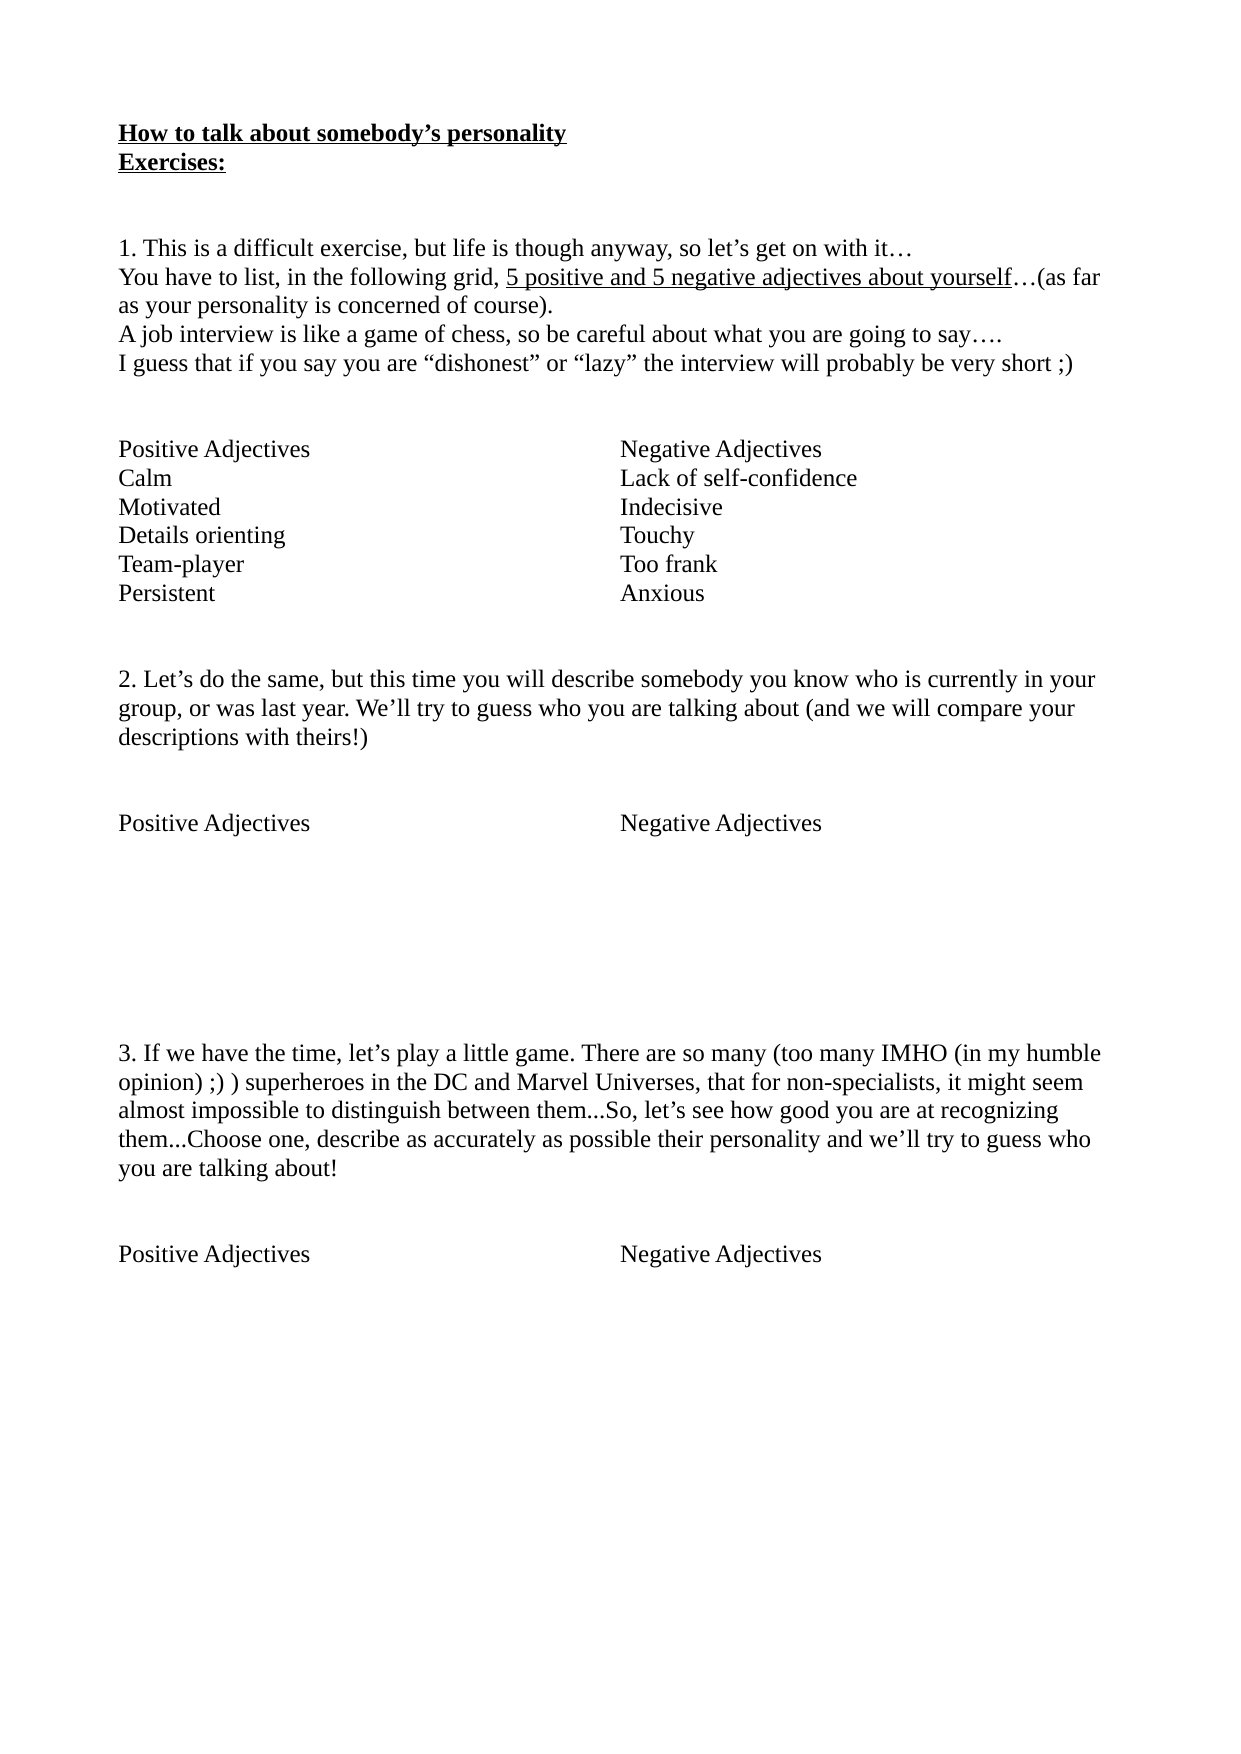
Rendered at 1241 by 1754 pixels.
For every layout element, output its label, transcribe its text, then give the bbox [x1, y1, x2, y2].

table_cell [620, 1383, 1122, 1412]
text Exercises: [118, 147, 1122, 176]
table_cell [620, 1297, 1122, 1326]
table_cell [620, 1268, 1122, 1297]
table_cell [620, 866, 1122, 894]
text 3. If we have the time, let’s play a little game. There are so many (too many IMHO (in my humble opinion) ;) ) superheroes in the DC and Marvel Universes, that for non-specialists, it might seem almost impossible to distinguish between them...So, let’s see how good you are at recognizing them...Choose one, describe as accurately as possible their personality and we’ll try to guess who you are talking about! [118, 1038, 1122, 1182]
table_header Positive Adjectives [118, 808, 620, 837]
table_cell [118, 837, 620, 866]
table_header Positive Adjectives [118, 434, 620, 463]
table_cell [620, 1326, 1122, 1354]
table_cell [118, 894, 620, 923]
table_cell Calm [118, 463, 620, 492]
table_cell Indecisive [620, 492, 1122, 521]
table_header Negative Adjectives [620, 808, 1122, 837]
table_cell Persistent [118, 578, 620, 607]
table_cell [620, 1354, 1122, 1383]
table_header Positive Adjectives [118, 1239, 620, 1268]
table_cell [620, 837, 1122, 866]
table_cell [118, 1326, 620, 1354]
table_cell Motivated [118, 492, 620, 521]
table_cell Touchy [620, 521, 1122, 549]
table_cell [620, 923, 1122, 952]
table_cell [118, 1268, 620, 1297]
table_cell [118, 1354, 620, 1383]
text I guess that if you say you are “dishonest” or “lazy” the interview will probably be very short ;) [118, 348, 1122, 377]
table_cell Anxious [620, 578, 1122, 607]
table_cell [620, 894, 1122, 923]
text How to talk about somebody’s personality [118, 118, 1122, 147]
text A job interview is like a game of chess, so be careful about what you are going to say…. [118, 319, 1122, 348]
table_cell Details orienting [118, 521, 620, 549]
text You have to list, in the following grid, 5 positive and 5 negative adjectives about yourself…(as far as your personality is concerned of course). [118, 262, 1122, 319]
table_header Negative Adjectives [620, 434, 1122, 463]
table_cell [118, 866, 620, 894]
table_cell [620, 952, 1122, 981]
table_cell Too frank [620, 549, 1122, 578]
table_cell Team-player [118, 549, 620, 578]
table_cell [118, 1383, 620, 1412]
table_header Negative Adjectives [620, 1239, 1122, 1268]
table_cell Lack of self-confidence [620, 463, 1122, 492]
table_cell [118, 923, 620, 952]
table_cell [118, 1297, 620, 1326]
table_cell [118, 952, 620, 981]
text 1. This is a difficult exercise, but life is though anyway, so let’s get on with it… [118, 233, 1122, 262]
text 2. Let’s do the same, but this time you will describe somebody you know who is currently in your group, or was last year. We’ll try to guess who you are talking about (and we will compare your descriptions with theirs!) [118, 664, 1122, 751]
